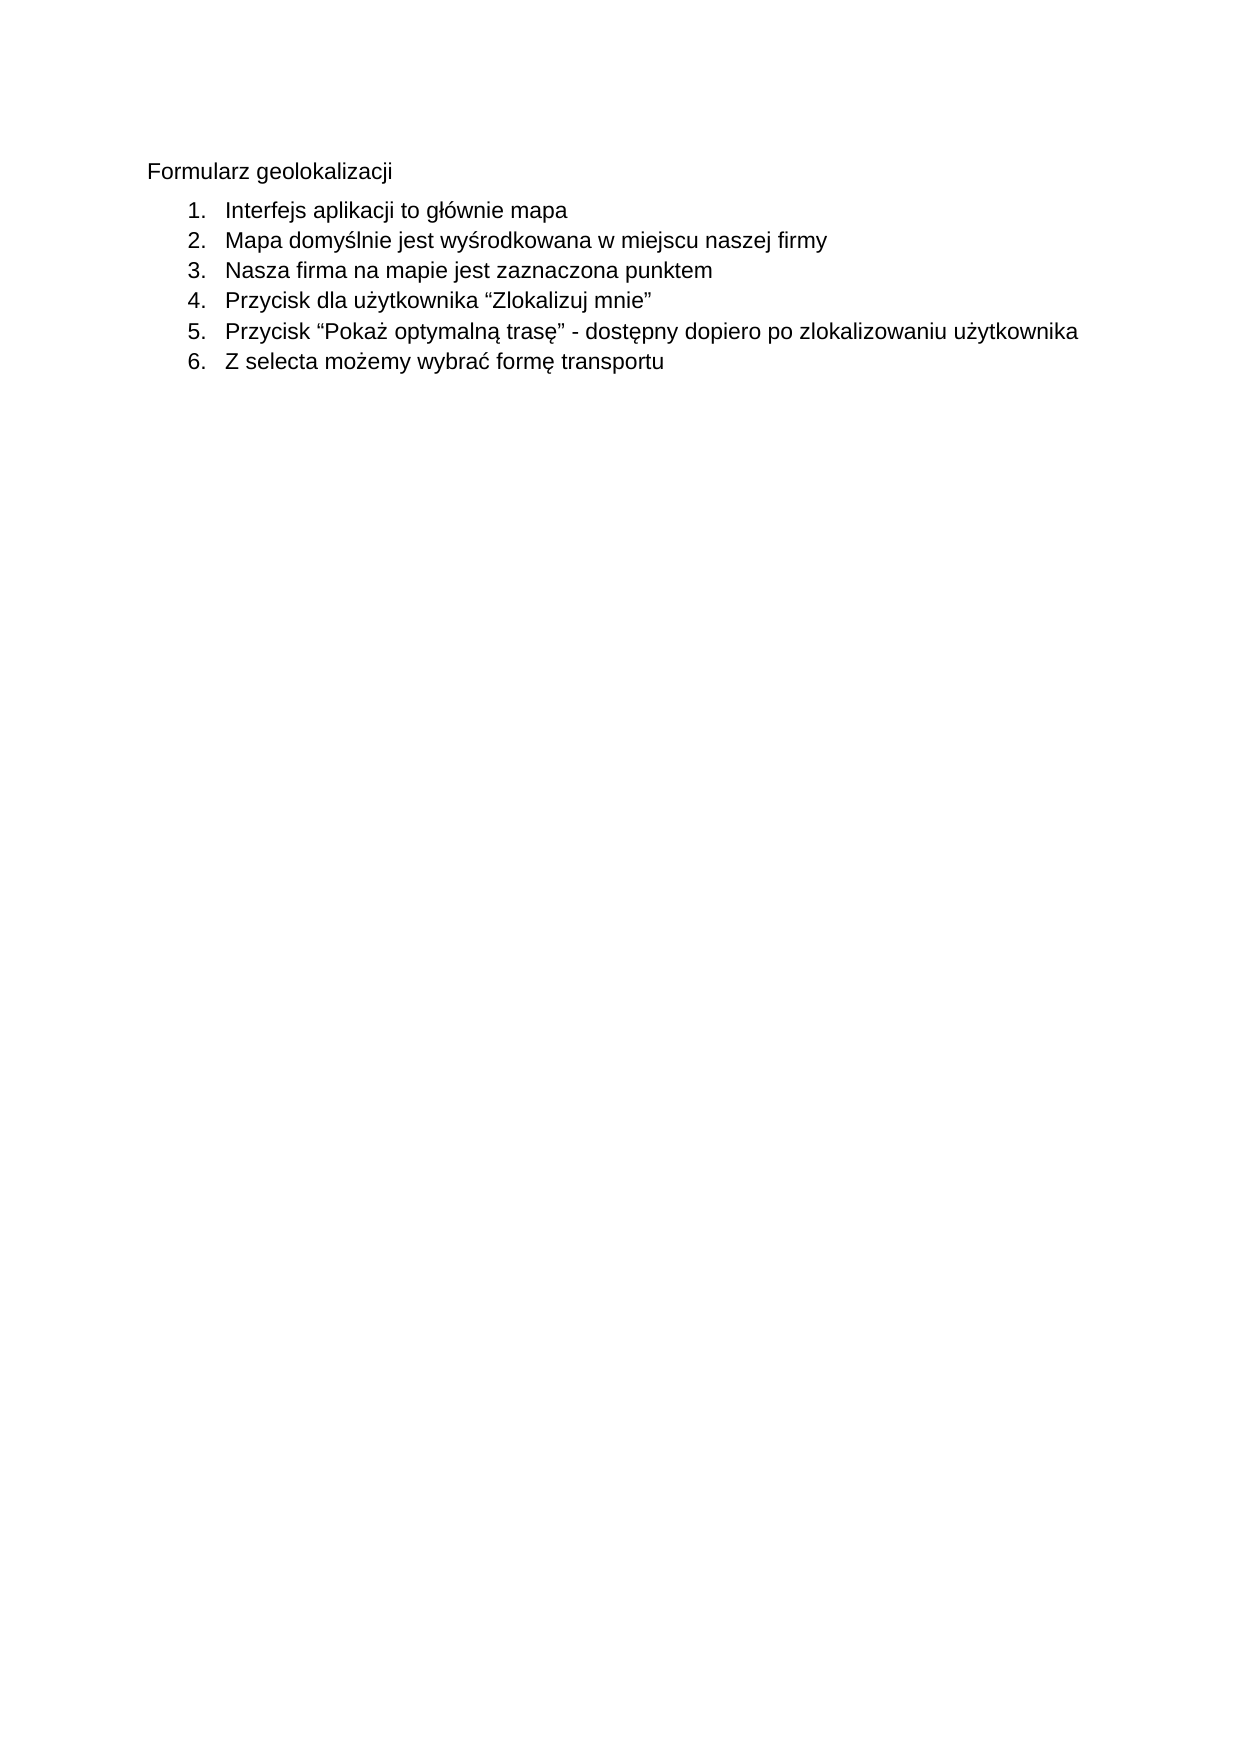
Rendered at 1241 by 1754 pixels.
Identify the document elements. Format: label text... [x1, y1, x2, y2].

list Interfejs aplikacji to głównie mapa [187, 197, 1090, 223]
list Przycisk “Pokaż optymalną trasę” - dostępny dopiero po zlokalizowaniu użytkownika [187, 318, 1090, 344]
text Formularz geolokalizacji [147, 158, 1090, 185]
list Nasza firma na mapie jest zaznaczona punktem [187, 257, 1090, 284]
list Z selecta możemy wybrać formę transportu [187, 348, 1090, 374]
list Przycisk dla użytkownika “Zlokalizuj mnie” [187, 287, 1090, 314]
list Mapa domyślnie jest wyśrodkowana w miejscu naszej firmy [187, 227, 1090, 253]
